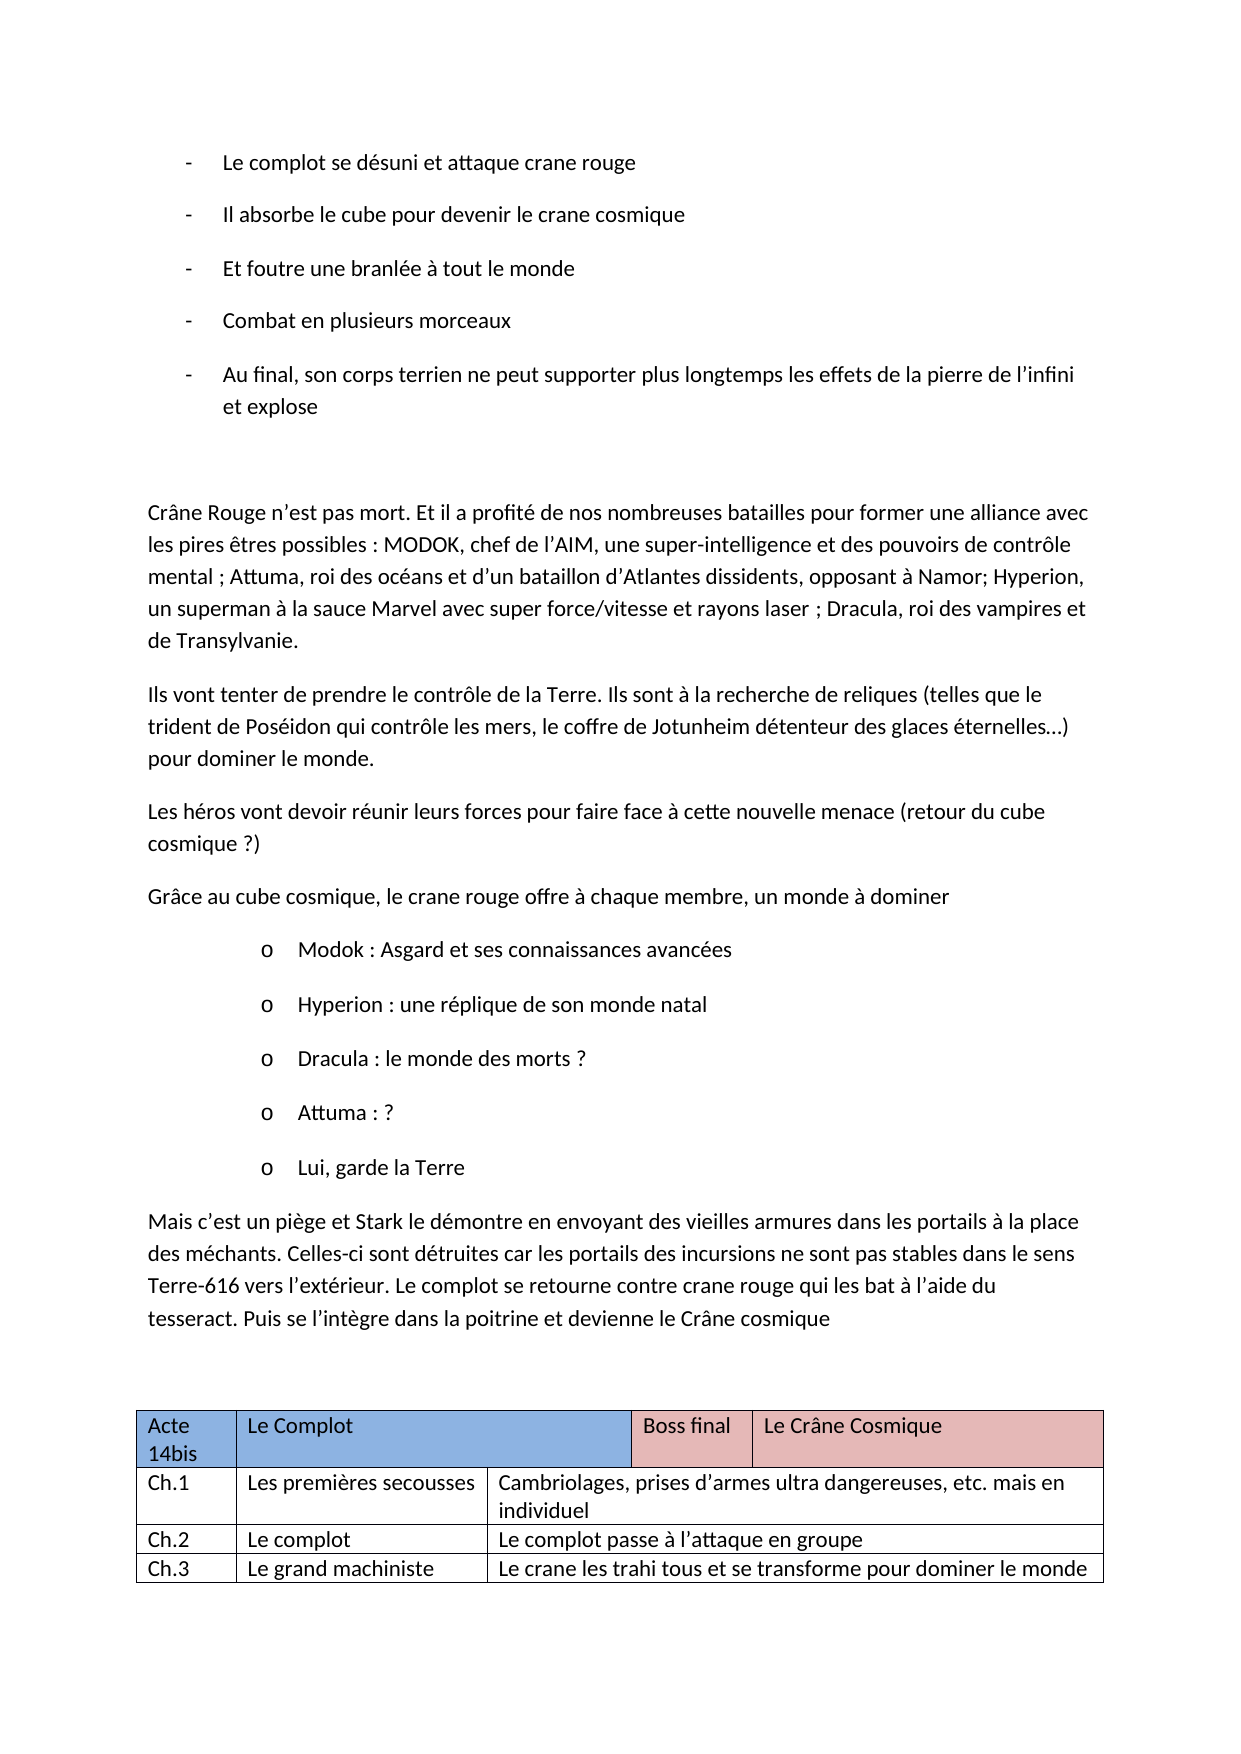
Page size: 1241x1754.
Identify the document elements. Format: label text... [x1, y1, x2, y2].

list Modok : Asgard et ses connaissances avancées [260, 935, 1093, 964]
table_cell Ch.2 [137, 1525, 236, 1553]
table_cell Les premières secousses [237, 1468, 487, 1524]
table_cell Le complot [237, 1525, 487, 1553]
list Attuma : ? [260, 1098, 1093, 1128]
text Mais c’est un piège et Stark le démontre en envoyant des vieilles armures dans les portails à la place des méchants. Celles-ci sont détruites car les portails des incursions ne sont pas stables dans le sens Terre-616 vers l’extérieur. Le complot se retourne contre crane rouge qui les bat à l’aide du tesseract. Puis se l’intègre dans la poitrine et devienne le Crâne cosmique [148, 1207, 1093, 1332]
table_cell Le crane les trahi tous et se transforme pour dominer le monde [488, 1554, 1103, 1582]
list Au final, son corps terrien ne peut supporter plus longtemps les effets de la pierre de l’infini et explose [185, 360, 1093, 420]
table_header Le Crâne Cosmique [753, 1411, 1103, 1467]
list Lui, garde la Terre [260, 1153, 1093, 1182]
text Ils vont tenter de prendre le contrôle de la Terre. Ils sont à la recherche de reliques (telles que le trident de Poséidon qui contrôle les mers, le coffre de Jotunheim détenteur des glaces éternelles…) pour dominer le monde. [148, 680, 1093, 772]
text Grâce au cube cosmique, le crane rouge offre à chaque membre, un monde à dominer [148, 882, 1093, 910]
table_header Boss final [632, 1411, 752, 1467]
table_cell Ch.1 [137, 1468, 236, 1524]
table_header Acte 14bis [137, 1411, 236, 1467]
table_cell Ch.3 [137, 1554, 236, 1582]
table_header Le Complot [237, 1411, 631, 1467]
text Crâne Rouge n’est pas mort. Et il a profité de nos nombreuses batailles pour former une alliance avec les pires êtres possibles : MODOK, chef de l’AIM, une super-intelligence et des pouvoirs de contrôle mental ; Attuma, roi des océans et d’un bataillon d’Atlantes dissidents, opposant à Namor; Hyperion, un superman à la sauce Marvel avec super force/vitesse et rayons laser ; Dracula, roi des vampires et de Transylvanie. [148, 498, 1093, 655]
list Hyperion : une réplique de son monde natal [260, 990, 1093, 1019]
table_cell Le complot passe à l’attaque en groupe [488, 1525, 1103, 1553]
list Combat en plusieurs morceaux [185, 307, 1093, 335]
list Il absorbe le cube pour devenir le crane cosmique [185, 201, 1093, 229]
text Les héros vont devoir réunir leurs forces pour faire face à cette nouvelle menace (retour du cube cosmique ?) [148, 797, 1093, 857]
list Et foutre une branlée à tout le monde [185, 254, 1093, 282]
table_cell Le grand machiniste [237, 1554, 487, 1582]
list Le complot se désuni et attaque crane rouge [185, 148, 1093, 176]
list Dracula : le monde des morts ? [260, 1044, 1093, 1073]
table_cell Cambriolages, prises d’armes ultra dangereuses, etc. mais en individuel [488, 1468, 1103, 1524]
